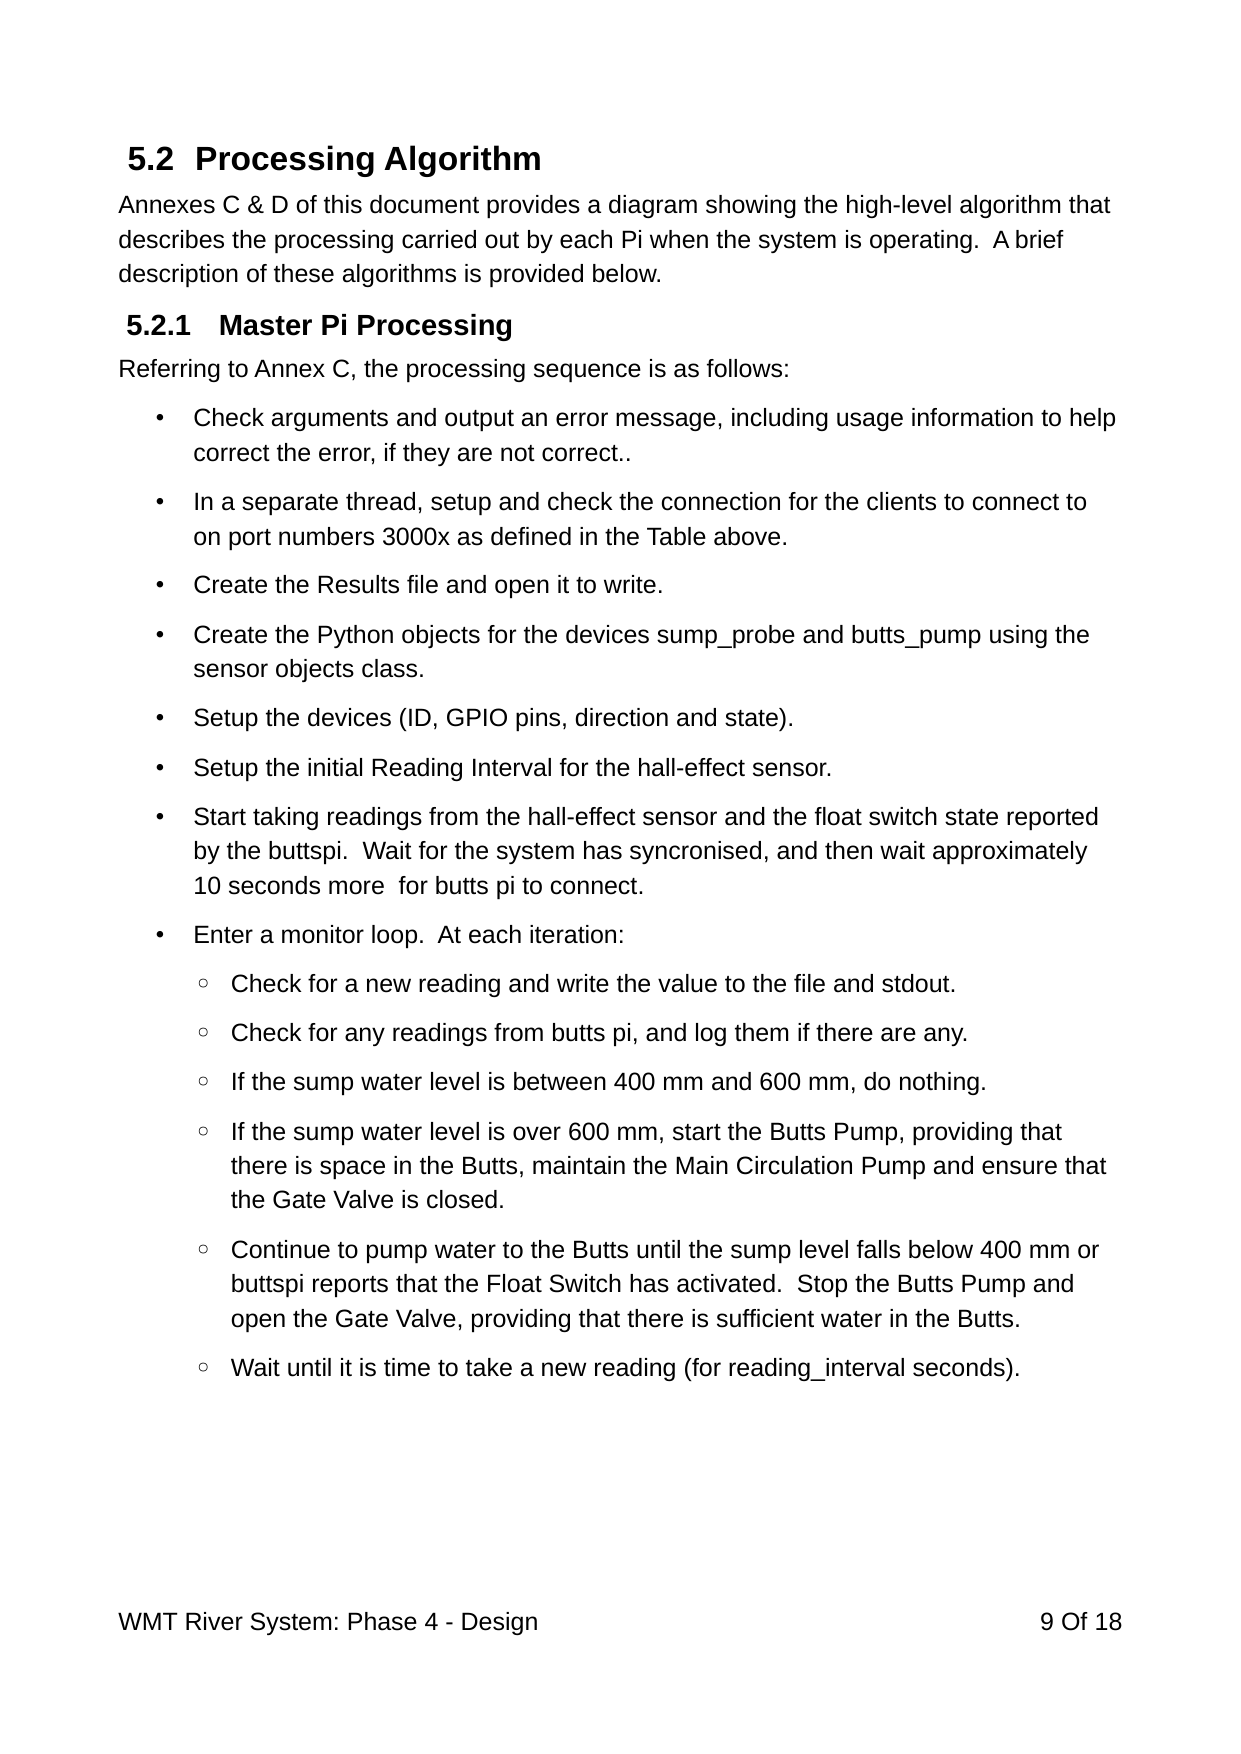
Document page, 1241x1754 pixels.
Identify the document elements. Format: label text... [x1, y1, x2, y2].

subtitle Master Pi Processing [118, 308, 1122, 342]
list Create the Results file and open it to write. [156, 571, 1122, 599]
list Enter a monitor loop. At each iteration: [156, 920, 1122, 949]
list Create the Python objects for the devices sump_probe and butts_pump using the sensor objects class. [156, 620, 1122, 683]
list Setup the devices (ID, GPIO pins, direction and state). [156, 703, 1122, 732]
list Continue to pump water to the Butts until the sump level falls below 400 mm or buttspi reports that the Float Switch has activated. Stop the Butts Pump and open the Gate Valve, providing that there is sufficient water in the Butts. [193, 1234, 1122, 1332]
list Check for a new reading and write the value to the file and stdout. [193, 969, 1122, 998]
list Start taking readings from the hall-effect sensor and the float switch state reported by the buttspi. Wait for the system has syncronised, and then wait approximately 10 seconds more for butts pi to connect. [156, 802, 1122, 899]
list If the sump water level is between 400 mm and 600 mm, do nothing. [193, 1067, 1122, 1096]
subtitle Processing Algorithm [118, 139, 1122, 178]
list Check for any readings from butts pi, and log them if there are any. [193, 1018, 1122, 1047]
list Check arguments and output an error message, including usage information to help correct the error, if they are not correct.. [156, 403, 1122, 467]
text Referring to Annex C, the processing sequence is as follows: [118, 354, 1122, 383]
list If the sump water level is over 600 mm, start the Butts Pump, providing that there is space in the Butts, maintain the Main Circulation Pump and ensure that the Gate Valve is closed. [193, 1116, 1122, 1214]
list Setup the initial Reading Interval for the hall-effect sensor. [156, 752, 1122, 781]
list Wait until it is time to take a new reading (for reading_interval seconds). [193, 1353, 1122, 1382]
list In a separate thread, setup and check the connection for the clients to connect to on port numbers 3000x as defined in the Table above. [156, 487, 1122, 550]
text Annexes C & D of this document provides a diagram showing the high-level algorithm that describes the processing carried out by each Pi when the system is operating. A brief description of these algorithms is provided below. [118, 190, 1122, 288]
